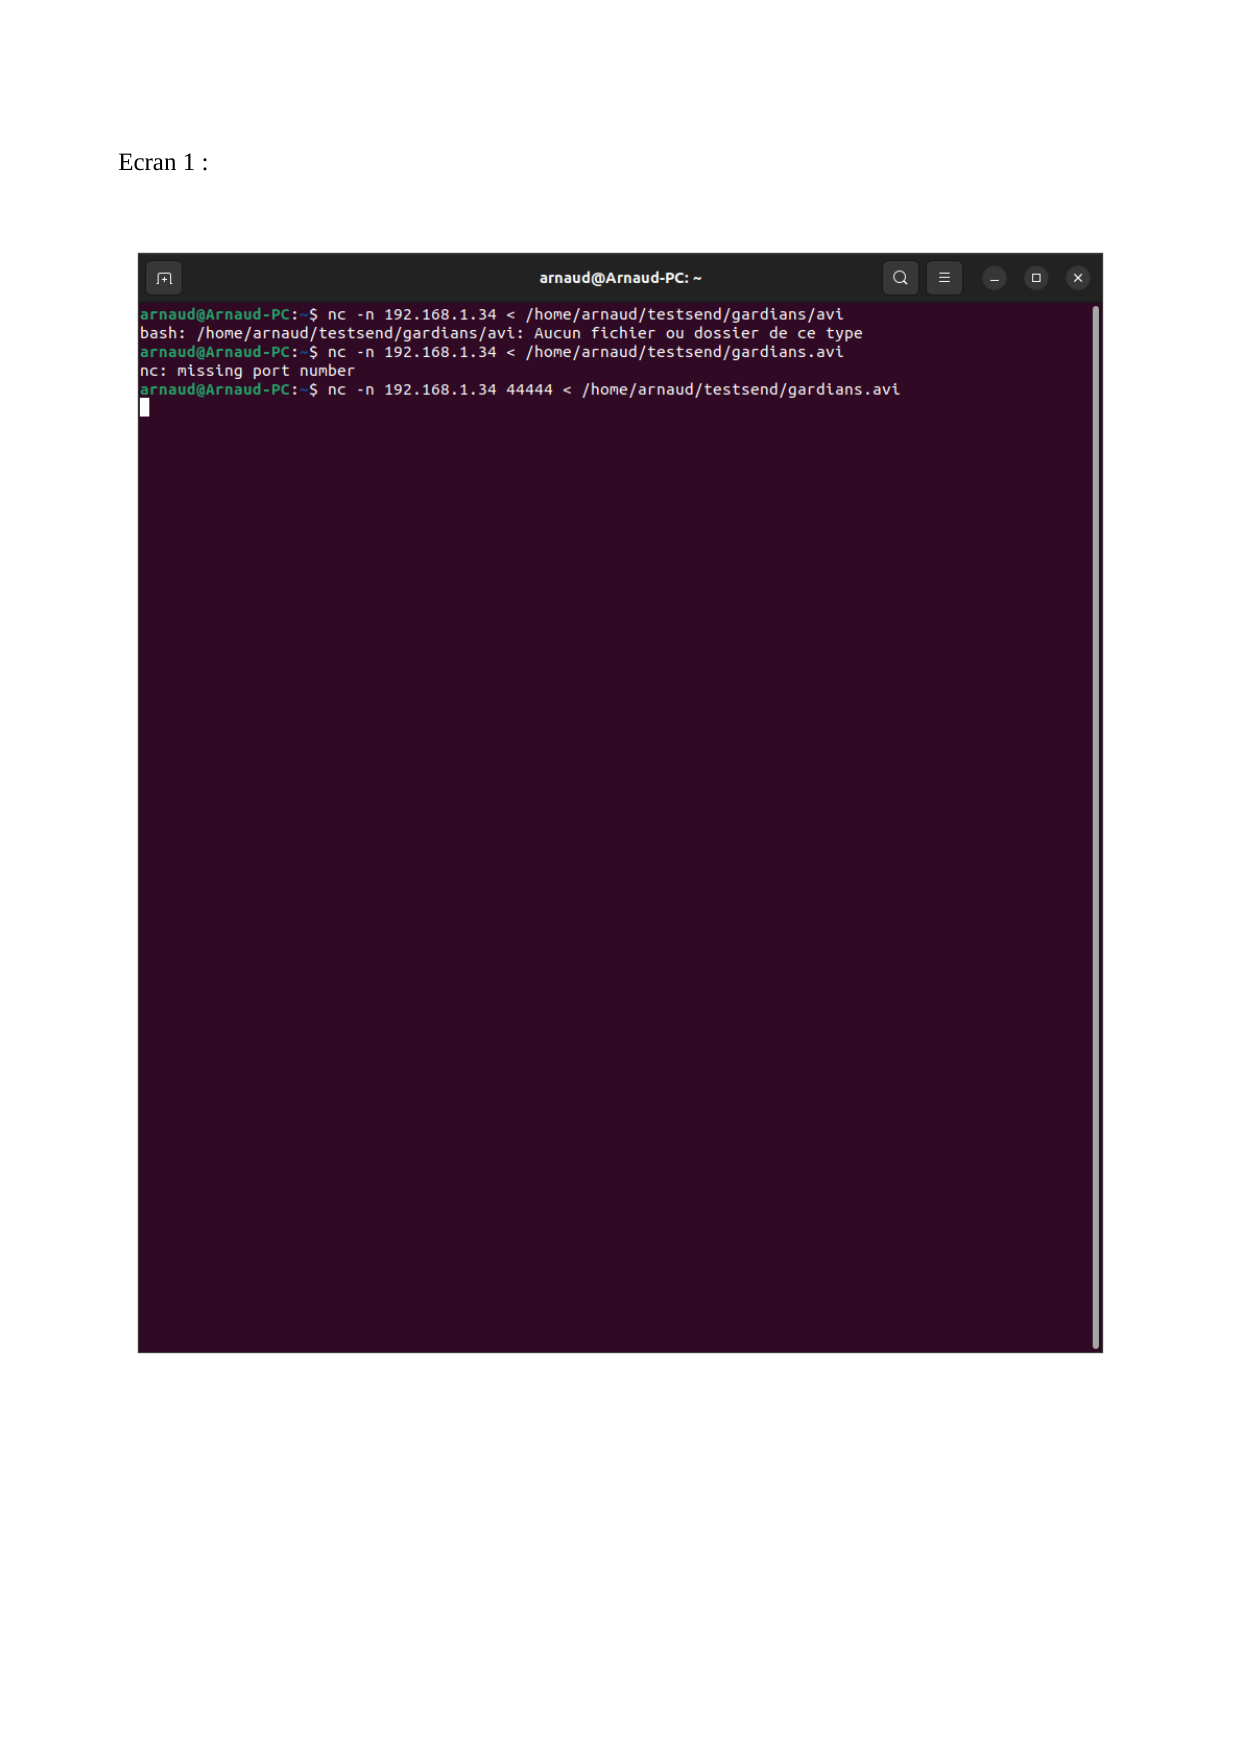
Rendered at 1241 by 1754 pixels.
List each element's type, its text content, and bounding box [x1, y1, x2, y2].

text Ecran 1 : [118, 147, 1122, 176]
picture [118, 233, 1123, 1373]
